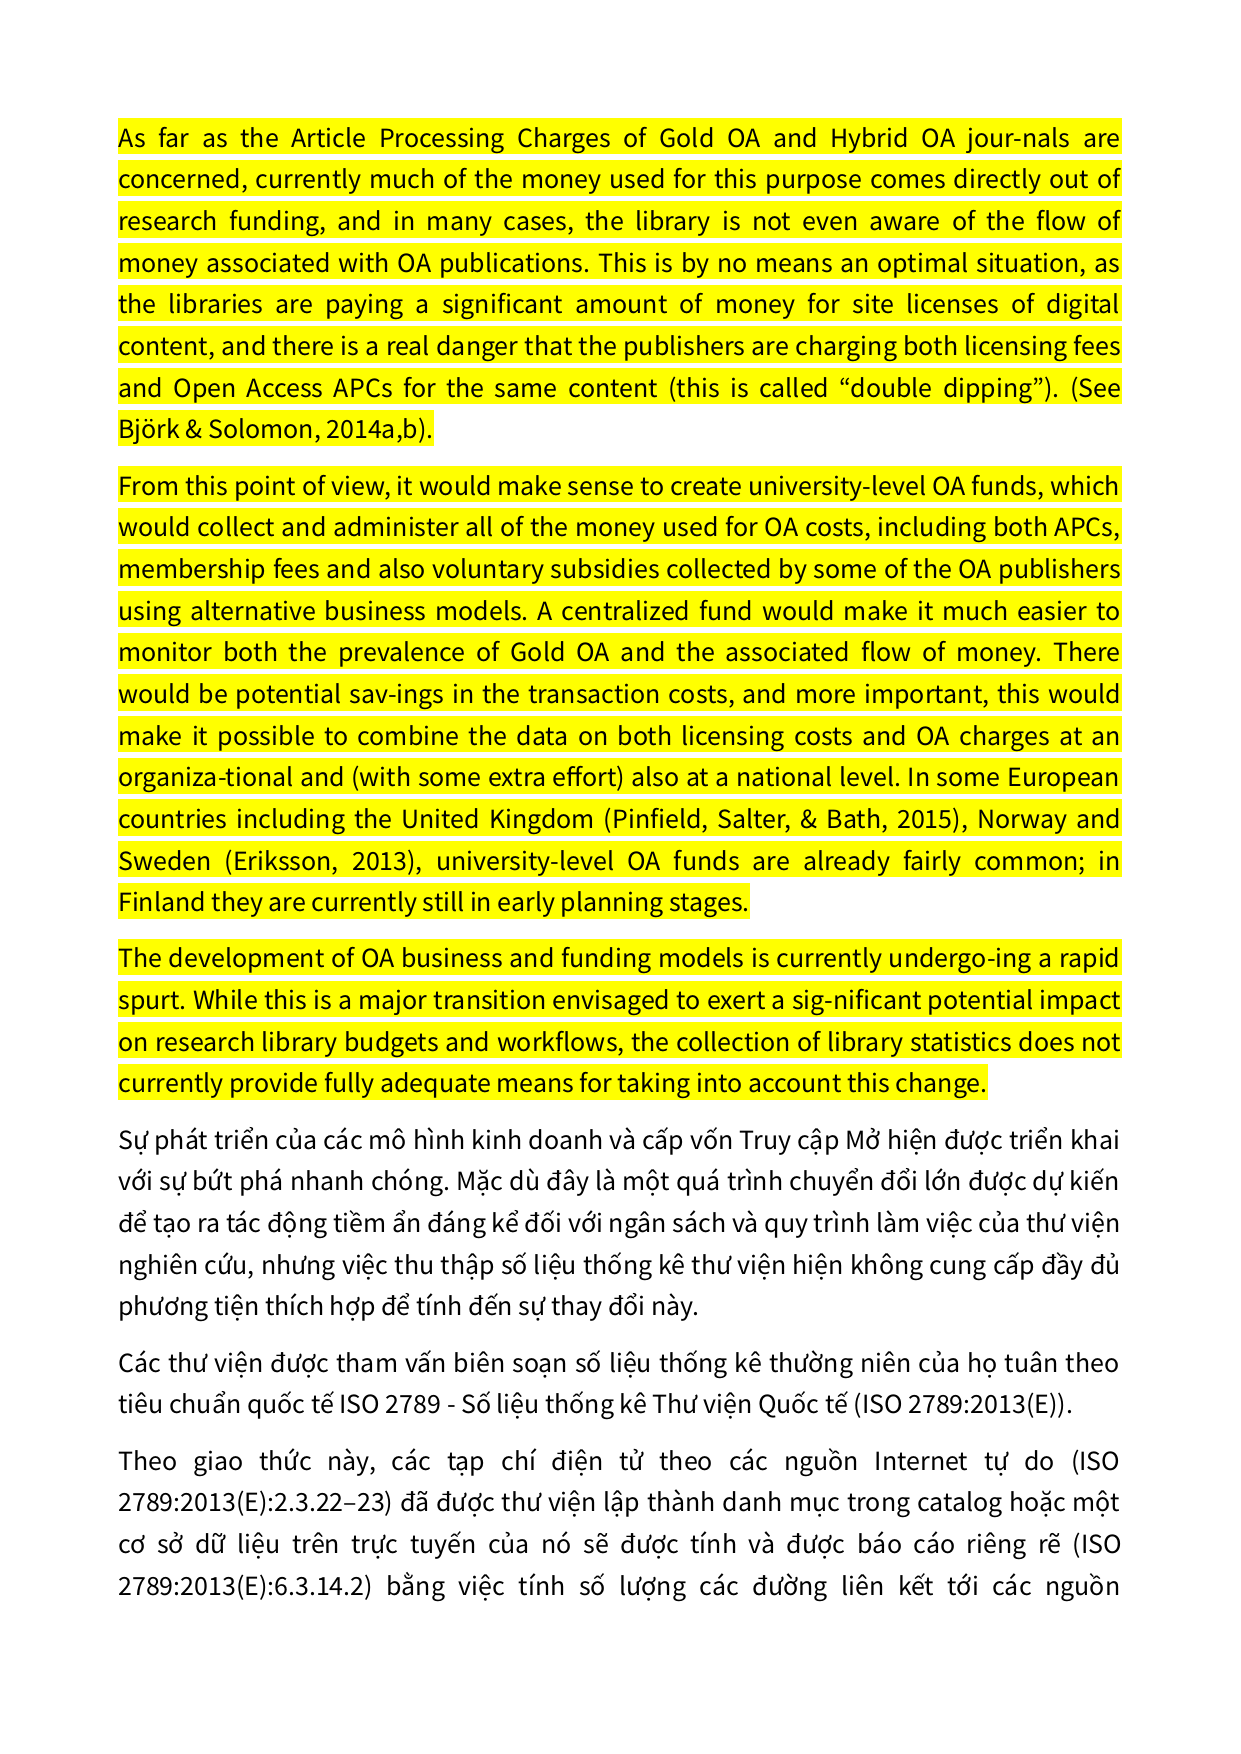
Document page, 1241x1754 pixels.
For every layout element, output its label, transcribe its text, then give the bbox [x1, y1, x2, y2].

text Sự phát triển của các mô hình kinh doanh và cấp vốn Truy cập Mở hiện được triển khai với sự bứt phá nhanh chóng. Mặc dù đây là một quá trình chuyển đổi lớn được dự kiến để tạo ra tác động tiềm ẩn đáng kể đối với ngân sách và quy trình làm việc của thư viện nghiên cứu, nhưng việc thu thập số liệu thống kê thư viện hiện không cung cấp đầy đủ phương tiện thích hợp để tính đến sự thay đổi này. [118, 1120, 1122, 1323]
text Các thư viện được tham vấn biên soạn số liệu thống kê thường niên của họ tuân theo tiêu chuẩn quốc tế ISO 2789 - Số liệu thống kê Thư viện Quốc tế (ISO 2789:2013(E)). [118, 1343, 1122, 1421]
text Theo giao thức này, các tạp chí điện tử theo các nguồn Internet tự do (ISO 2789:2013(E):2.3.22–23) đã được thư viện lập thành danh mục trong catalog hoặc một cơ sở dữ liệu trên trực tuyến của nó sẽ được tính và được báo cáo riêng rẽ (ISO 2789:2013(E):6.3.14.2) bằng việc tính số lượng các đường liên kết tới các nguồn [118, 1441, 1122, 1602]
text The development of OA business and funding models is currently undergo-ing a rapid spurt. While this is a major transition envisaged to exert a sig-nificant potential impact on research library budgets and workflows, the collection of library statistics does not currently provide fully adequate means for taking into account this change. [118, 939, 1122, 1100]
text As far as the Article Processing Charges of Gold OA and Hybrid OA jour-nals are concerned, currently much of the money used for this purpose comes directly out of research funding, and in many cases, the library is not even aware of the flow of money associated with OA publications. This is by no means an optimal situation, as the libraries are paying a significant amount of money for site licenses of digital content, and there is a real danger that the publishers are charging both licensing fees and Open Access APCs for the same content (this is called “double dipping”). (See Björk & Solomon, 2014a,b). [118, 118, 1122, 446]
text From this point of view, it would make sense to create university-level OA funds, which would collect and administer all of the money used for OA costs, including both APCs, membership fees and also voluntary subsidies collected by some of the OA publishers using alternative business models. A centralized fund would make it much easier to monitor both the prevalence of Gold OA and the associated flow of money. There would be potential sav-ings in the transaction costs, and more important, this would make it possible to combine the data on both licensing costs and OA charges at an organiza-tional and (with some extra effort) also at a national level. In some European countries including the United Kingdom (Pinfield, Salter, & Bath, 2015), Norway and Sweden (Eriksson, 2013), university-level OA funds are already fairly common; in Finland they are currently still in early planning stages. [118, 466, 1122, 919]
